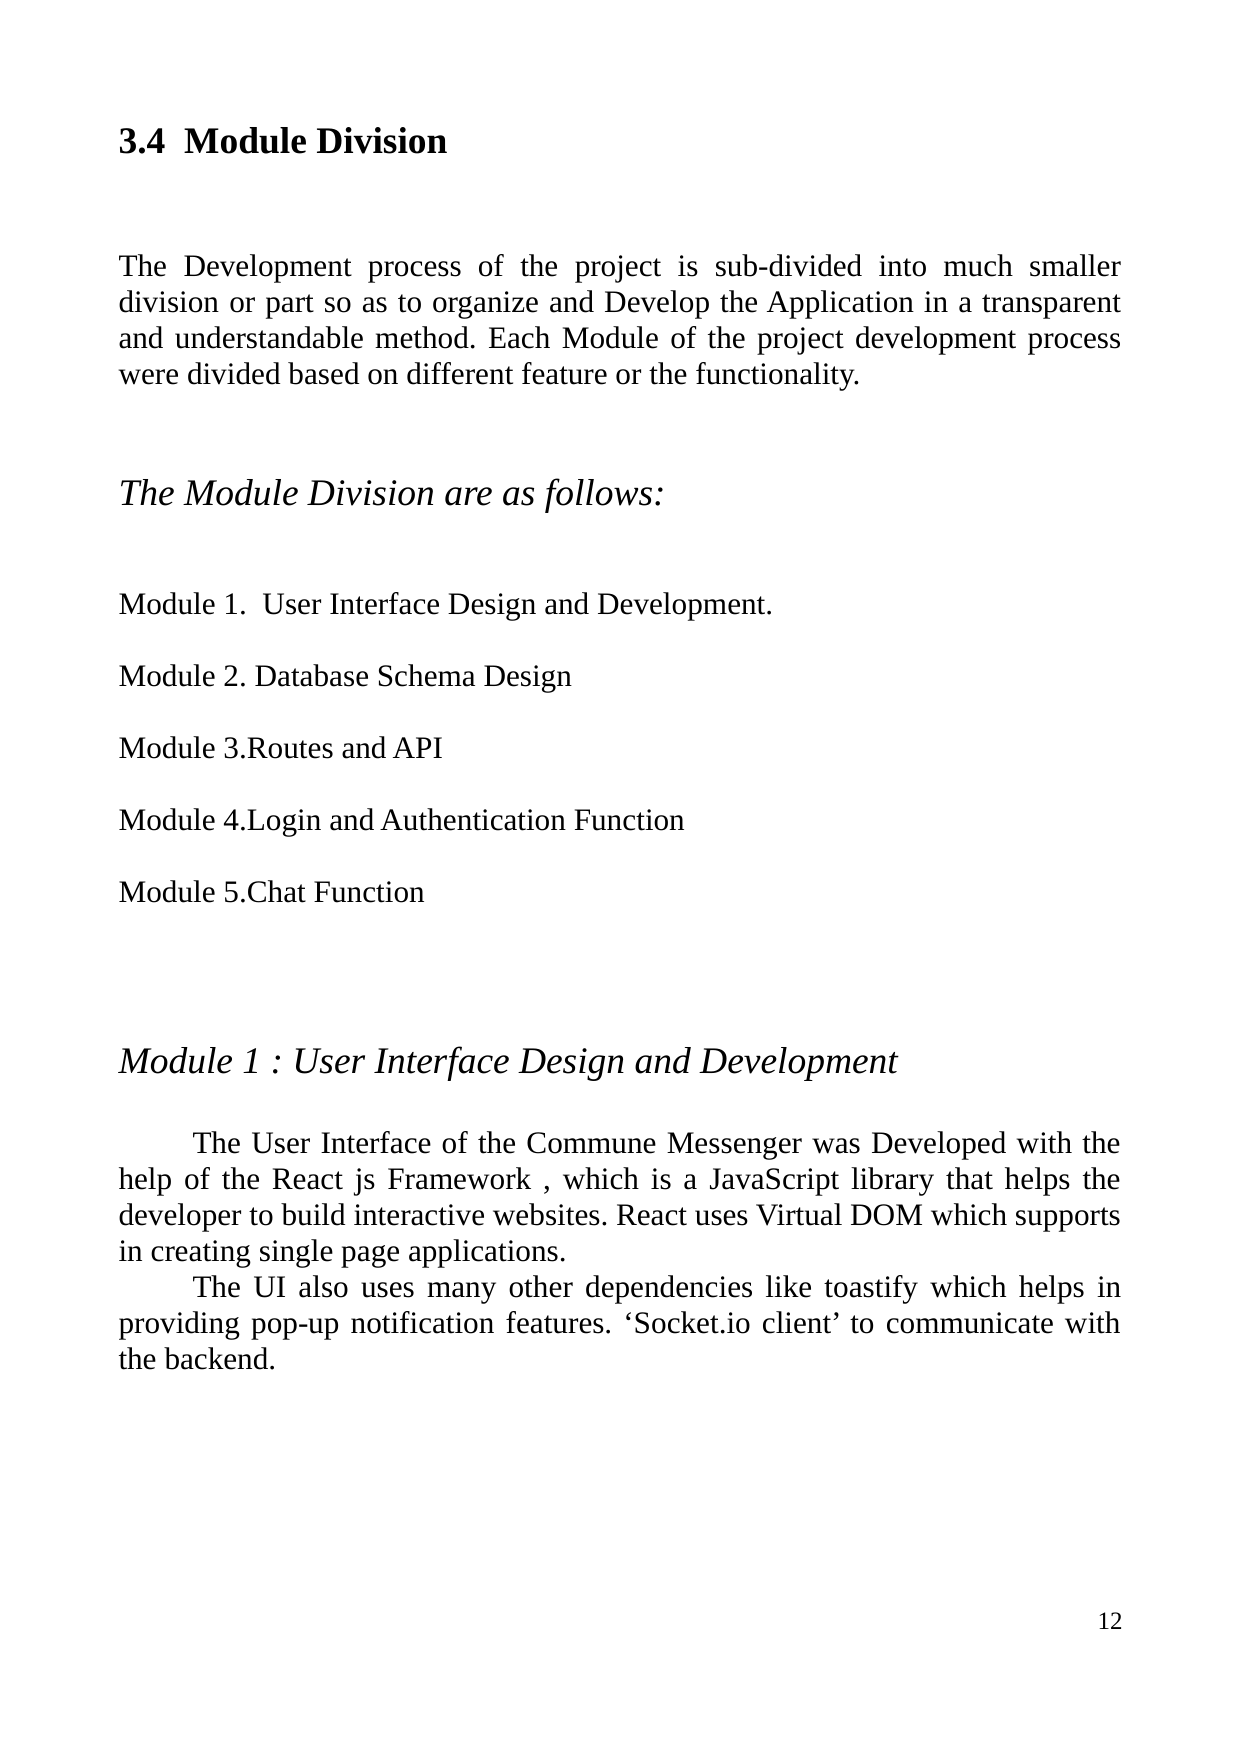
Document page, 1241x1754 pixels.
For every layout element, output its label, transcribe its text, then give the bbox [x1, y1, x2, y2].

text Module 5.Chat Function [118, 873, 1122, 909]
text The Module Division are as follows: [118, 471, 1122, 514]
text Module 1. User Interface Design and Development. [118, 586, 1122, 621]
text The UI also uses many other dependencies like toastify which helps in providing pop-up notification features. ‘Socket.io client’ to communicate with the backend. [118, 1268, 1122, 1376]
text Module 2. Database Schema Design [118, 657, 1122, 693]
text The User Interface of the Commune Messenger was Developed with the help of the React js Framework , which is a JavaScript library that helps the developer to build interactive websites. React uses Virtual DOM which supports in creating single page applications. [118, 1124, 1122, 1268]
text Module 4.Login and Authentication Function [118, 801, 1122, 837]
text Module 1 : User Interface Design and Development [118, 1038, 1122, 1081]
text The Development process of the project is sub-divided into much smaller division or part so as to organize and Develop the Application in a transparent and understandable method. Each Module of the project development process were divided based on different feature or the functionality. [118, 248, 1122, 391]
text 3.4 Module Division [118, 118, 1122, 161]
text Module 3.Routes and API [118, 729, 1122, 765]
